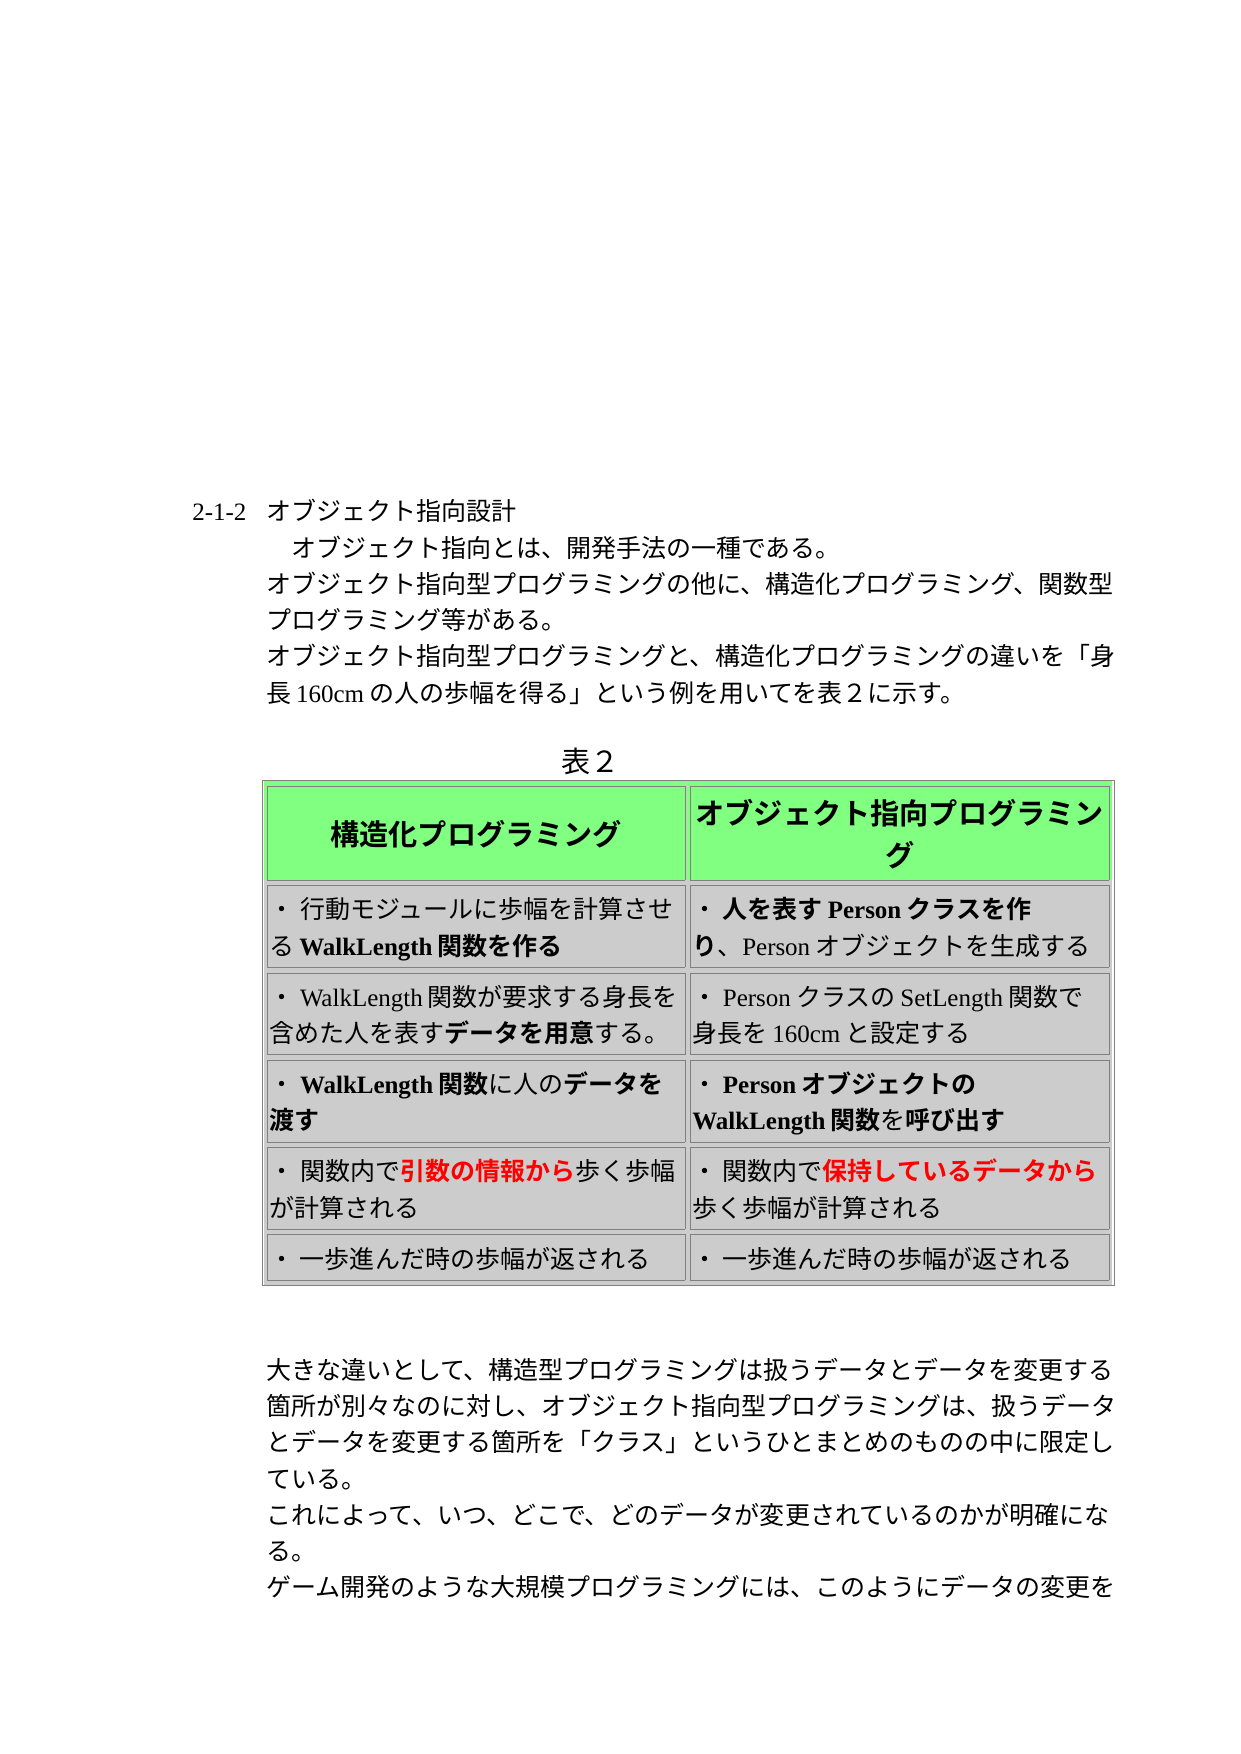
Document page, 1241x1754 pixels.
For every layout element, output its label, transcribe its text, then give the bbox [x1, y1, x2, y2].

table_cell ・ PersonオブジェクトのWalkLength関数を呼び出す [688, 1054, 1112, 1142]
table_cell ・ WalkLength関数が要求する身長を含めた人を表すデータを用意する。 [264, 967, 687, 1054]
table_cell ・ 関数内で保持しているデータから歩く歩幅が計算される [688, 1142, 1112, 1229]
table_cell ・ PersonクラスのSetLength関数で身長を160cmと設定する [688, 967, 1112, 1054]
table_cell ・ WalkLength関数に人のデータを渡す [264, 1054, 687, 1142]
text オブジェクト指向とは、開発手法の一種である。 [266, 528, 1122, 564]
text 表２ [266, 738, 1122, 780]
table_header 構造化プログラミング [264, 781, 687, 880]
table_cell ・ 人を表すPersonクラスを作り、Personオブジェクトを生成する [688, 880, 1112, 967]
table_cell ・ 一歩進んだ時の歩幅が返される [264, 1229, 687, 1280]
text オブジェクト指向型プログラミングの他に、構造化プログラミング、関数型プログラミング等がある。 [266, 564, 1122, 637]
table_cell ・ 一歩進んだ時の歩幅が返される [688, 1229, 1112, 1280]
text ゲーム開発のような大規模プログラミングには、このようにデータの変更を [266, 1568, 1122, 1604]
text 2-1-2 オブジェクト指向設計 [192, 492, 1122, 528]
text 大きな違いとして、構造型プログラミングは扱うデータとデータを変更する箇所が別々なのに対し、オブジェクト指向型プログラミングは、扱うデータとデータを変更する箇所を「クラス」というひとまとめのものの中に限定している。 [266, 1350, 1122, 1495]
text オブジェクト指向型プログラミングと、構造化プログラミングの違いを「身長160cmの人の歩幅を得る」という例を用いてを表２に示す。 [266, 637, 1122, 709]
table_cell ・ 関数内で引数の情報から歩く歩幅が計算される [264, 1142, 687, 1229]
table_cell ・ 行動モジュールに歩幅を計算させるWalkLength関数を作る [264, 880, 687, 967]
table_header オブジェクト指向プログラミング [688, 781, 1112, 880]
text これによって、いつ、どこで、どのデータが変更されているのかが明確になる。 [266, 1495, 1122, 1568]
